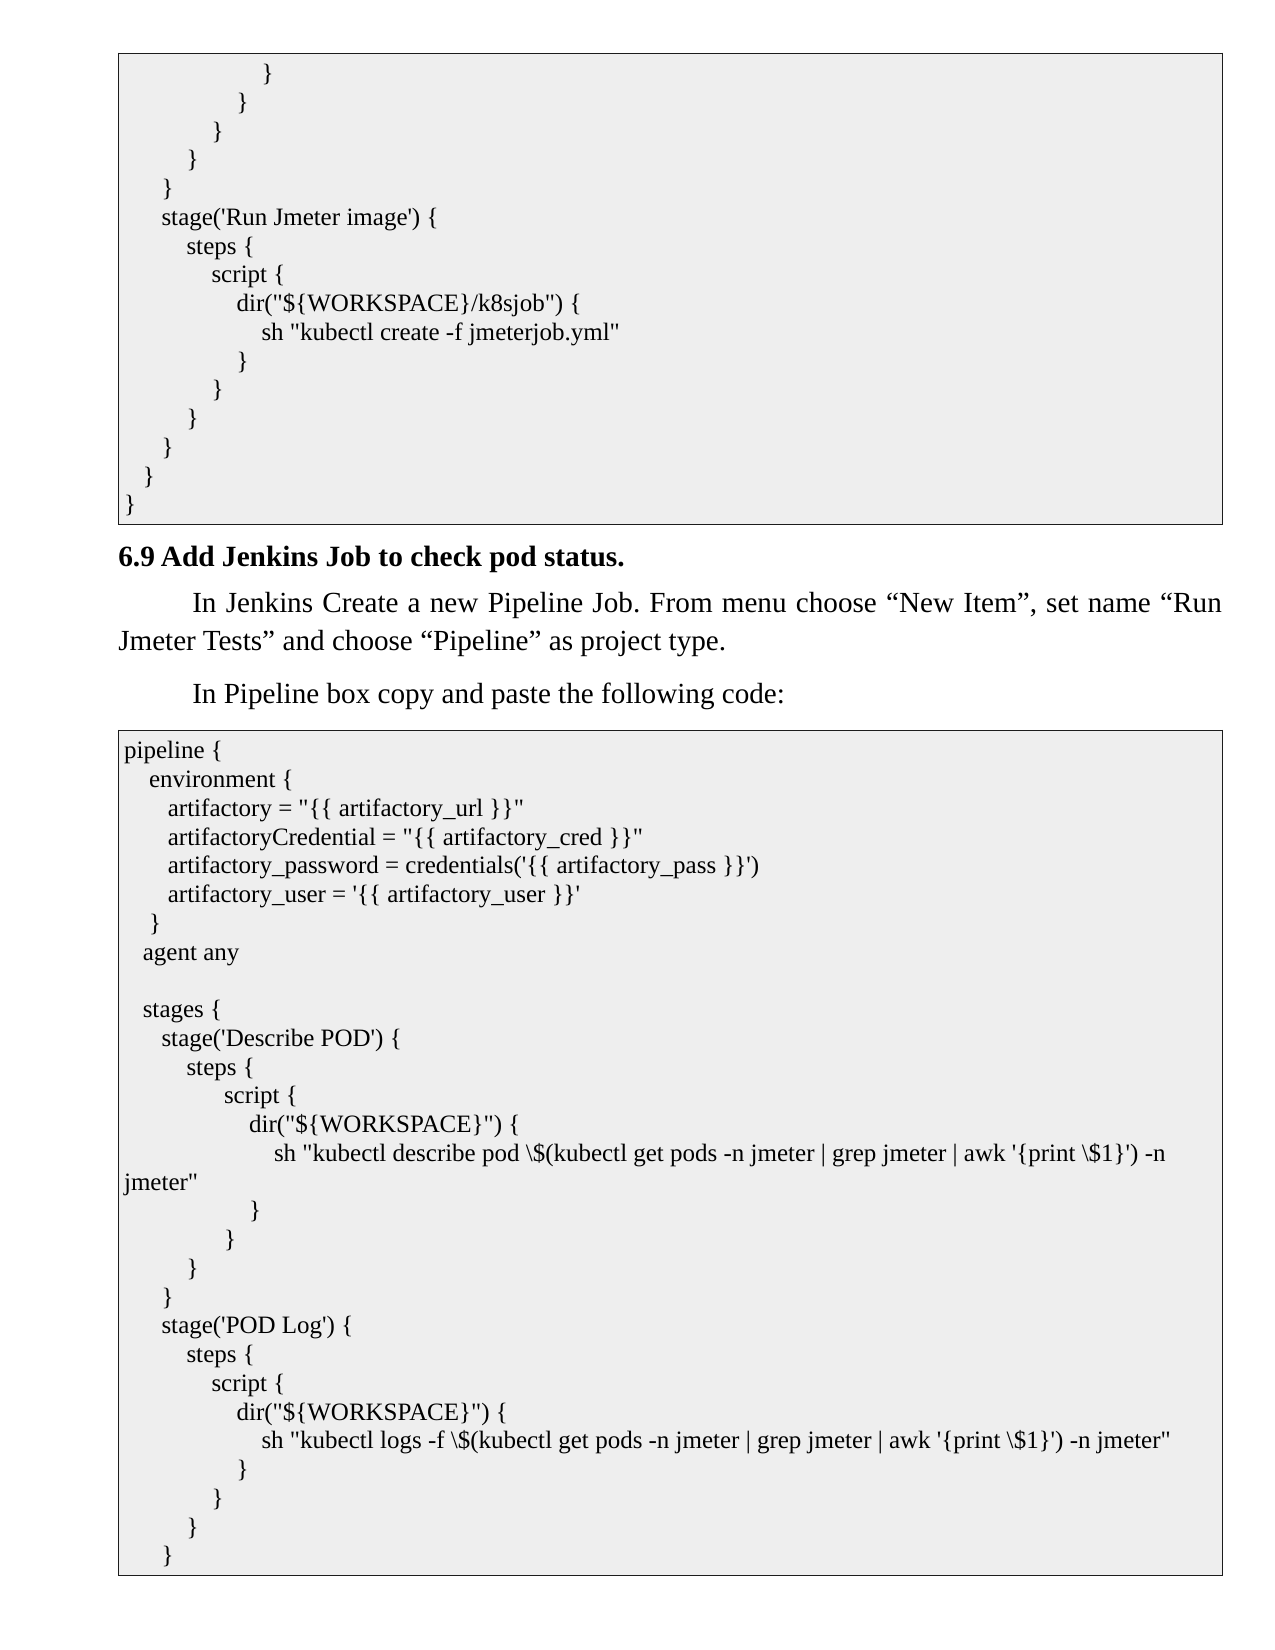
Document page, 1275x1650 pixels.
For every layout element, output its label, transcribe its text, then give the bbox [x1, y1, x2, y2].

subtitle 6.9 Add Jenkins Job to check pod status. [118, 539, 1222, 572]
table_header } } } } } stage('Run Jmeter image') { steps { script { dir("${WORKSPACE}/k8sjob") { sh "kubectl create -f jmeterjob.yml" } } } } } } [119, 54, 1222, 524]
table_header pipeline { environment { artifactory = "{{ artifactory_url }}" artifactoryCredential = "{{ artifactory_cred }}" artifactory_password = credentials('{{ artifactory_pass }}') artifactory_user = '{{ artifactory_user }}' } agent any stages { stage('Describe POD') { steps { script { dir("${WORKSPACE}") { sh "kubectl describe pod \$(kubectl get pods -n jmeter | grep jmeter | awk '{print \$1}') -n jmeter" } } } } stage('POD Log') { steps { script { dir("${WORKSPACE}") { sh "kubectl logs -f \$(kubectl get pods -n jmeter | grep jmeter | awk '{print \$1}') -n jmeter" } } } } [119, 731, 1222, 1575]
text In Jenkins Create a new Pipeline Job. From menu choose “New Item”, set name “Run Jmeter Tests” and choose “Pipeline” as project type. [118, 585, 1222, 657]
text In Pipeline box copy and paste the following code: [118, 677, 1222, 710]
